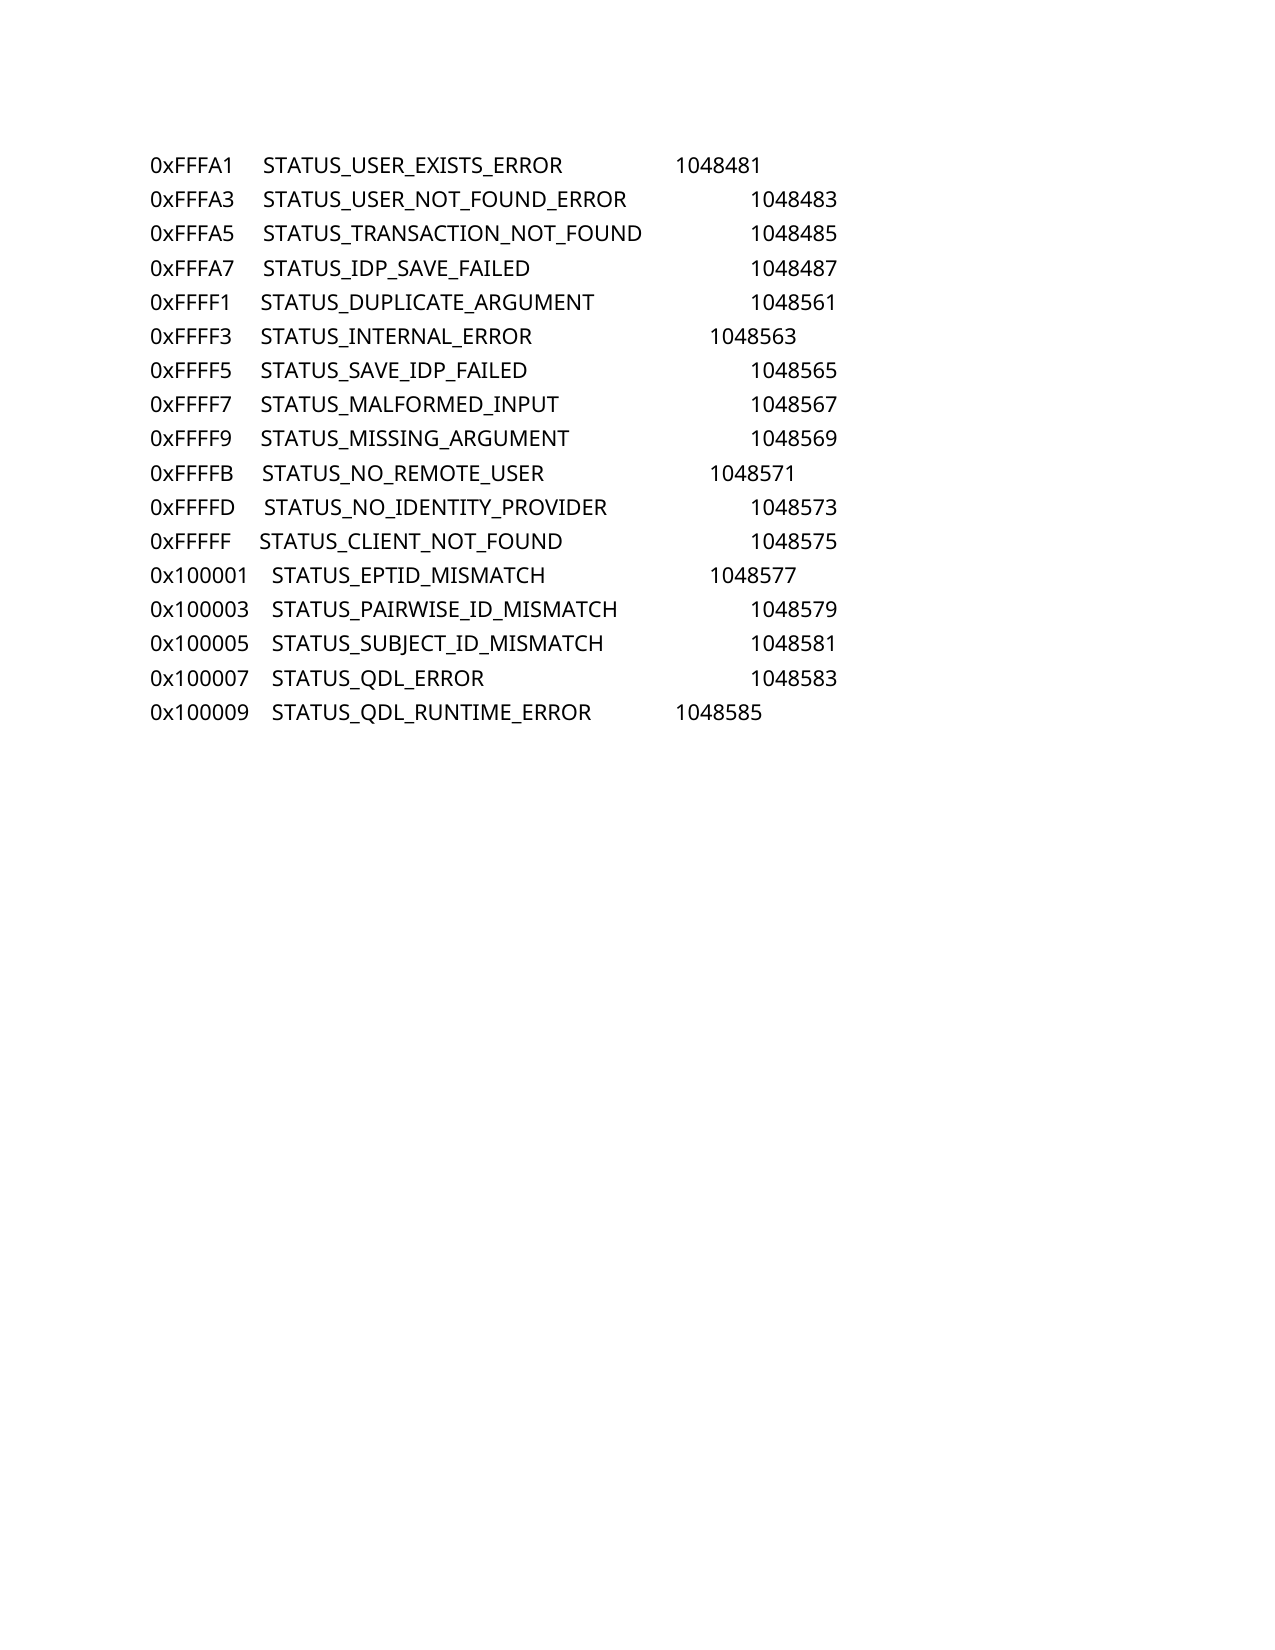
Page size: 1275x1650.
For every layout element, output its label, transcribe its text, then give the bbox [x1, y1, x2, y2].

text 0x100001 STATUS_EPTID_MISMATCH 1048577 0x100003 STATUS_PAIRWISE_ID_MISMATCH 1048579 0x100005 STATUS_SUBJECT_ID_MISMATCH 1048581 0x100007 STATUS_QDL_ERROR 1048583 0x100009 STATUS_QDL_RUNTIME_ERROR 1048585 [150, 560, 1125, 726]
text 0xFFFA1 STATUS_USER_EXISTS_ERROR 1048481 0xFFFA3 STATUS_USER_NOT_FOUND_ERROR 1048483 0xFFFA5 STATUS_TRANSACTION_NOT_FOUND 1048485 0xFFFA7 STATUS_IDP_SAVE_FAILED 1048487 0xFFFF1 STATUS_DUPLICATE_ARGUMENT 1048561 0xFFFF3 STATUS_INTERNAL_ERROR 1048563 0xFFFF5 STATUS_SAVE_IDP_FAILED 1048565 0xFFFF7 STATUS_MALFORMED_INPUT 1048567 0xFFFF9 STATUS_MISSING_ARGUMENT 1048569 0xFFFFB STATUS_NO_REMOTE_USER 1048571 0xFFFFD STATUS_NO_IDENTITY_PROVIDER 1048573 0xFFFFF STATUS_CLIENT_NOT_FOUND 1048575 [150, 150, 1125, 556]
